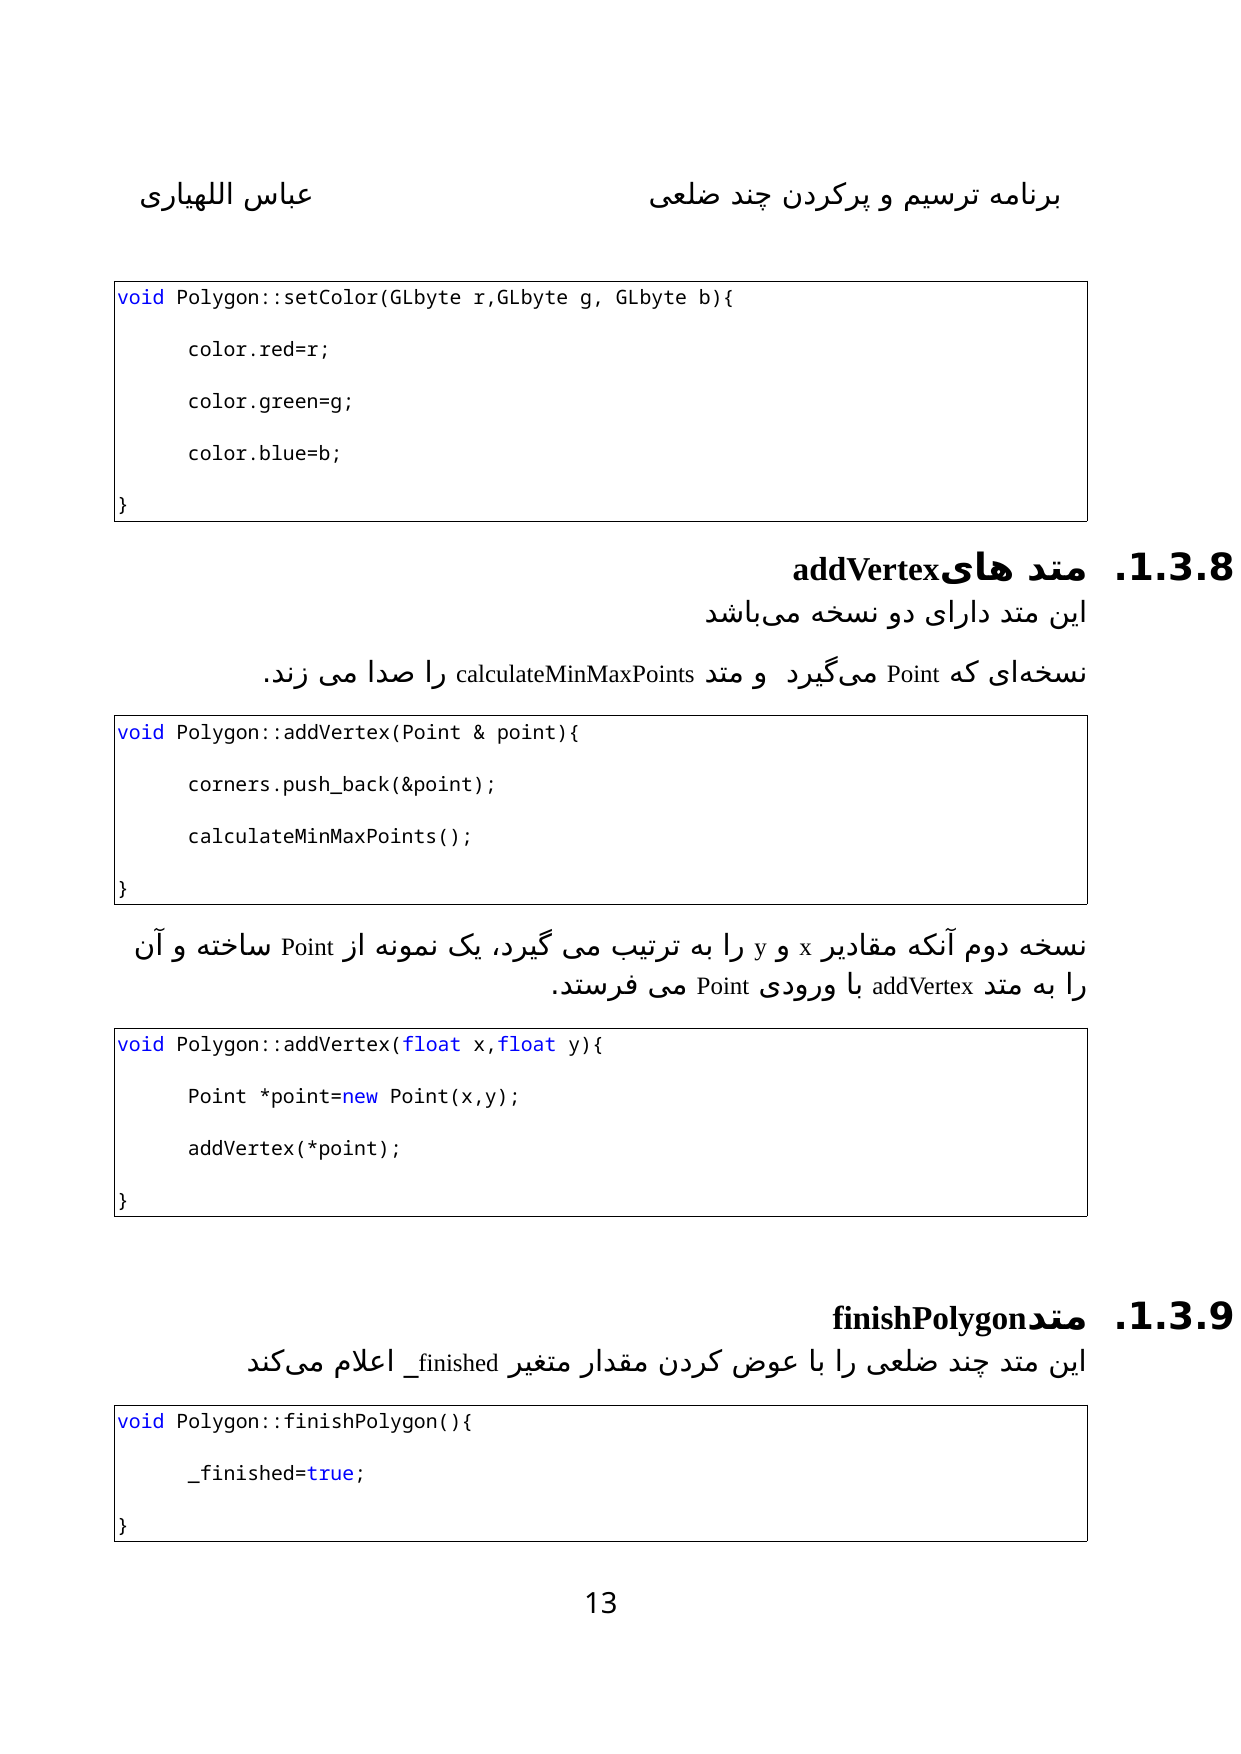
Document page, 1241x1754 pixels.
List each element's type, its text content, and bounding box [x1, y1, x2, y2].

text void Polygon::setColor(GLbyte r,GLbyte g, GLbyte b){ [115, 282, 1087, 311]
text _finished=true; [115, 1456, 1087, 1486]
text نسخه‌ای که Point می‌گیرد و متد calculateMinMaxPoints را صدا می زند. [114, 656, 1087, 689]
subtitle متدfinishPolygon [114, 1294, 1087, 1338]
text addVertex(*point); [115, 1131, 1087, 1161]
text color.green=g; [115, 384, 1087, 414]
text این متد دارای دو نسخه می‌باشد [114, 596, 1087, 630]
text corners.push_back(&point); [115, 767, 1087, 797]
text } [115, 488, 1087, 521]
text void Polygon::addVertex(float x,float y){ [115, 1029, 1087, 1057]
text color.red=r; [115, 332, 1087, 362]
text } [115, 871, 1087, 904]
text نسخه دوم آنکه مقادیر x و y را به ترتیب می گیرد، یک نمونه از Point ساخته و آن را به متد addVertex با ورودی Point می فرستد. [114, 929, 1087, 1002]
text void Polygon::addVertex(Point & point){ [115, 716, 1087, 745]
text این متد چند ضلعی را با عوض کردن مقدار متغیر finished_ اعلام می‌کند [114, 1345, 1087, 1379]
subtitle متد هایaddVertex [114, 546, 1087, 589]
text void Polygon::finishPolygon(){ [115, 1406, 1087, 1434]
text } [115, 1508, 1087, 1541]
text calculateMinMaxPoints(); [115, 819, 1087, 849]
text } [115, 1183, 1087, 1216]
text Point *point=new Point(x,y); [115, 1079, 1087, 1109]
text color.blue=b; [115, 436, 1087, 466]
